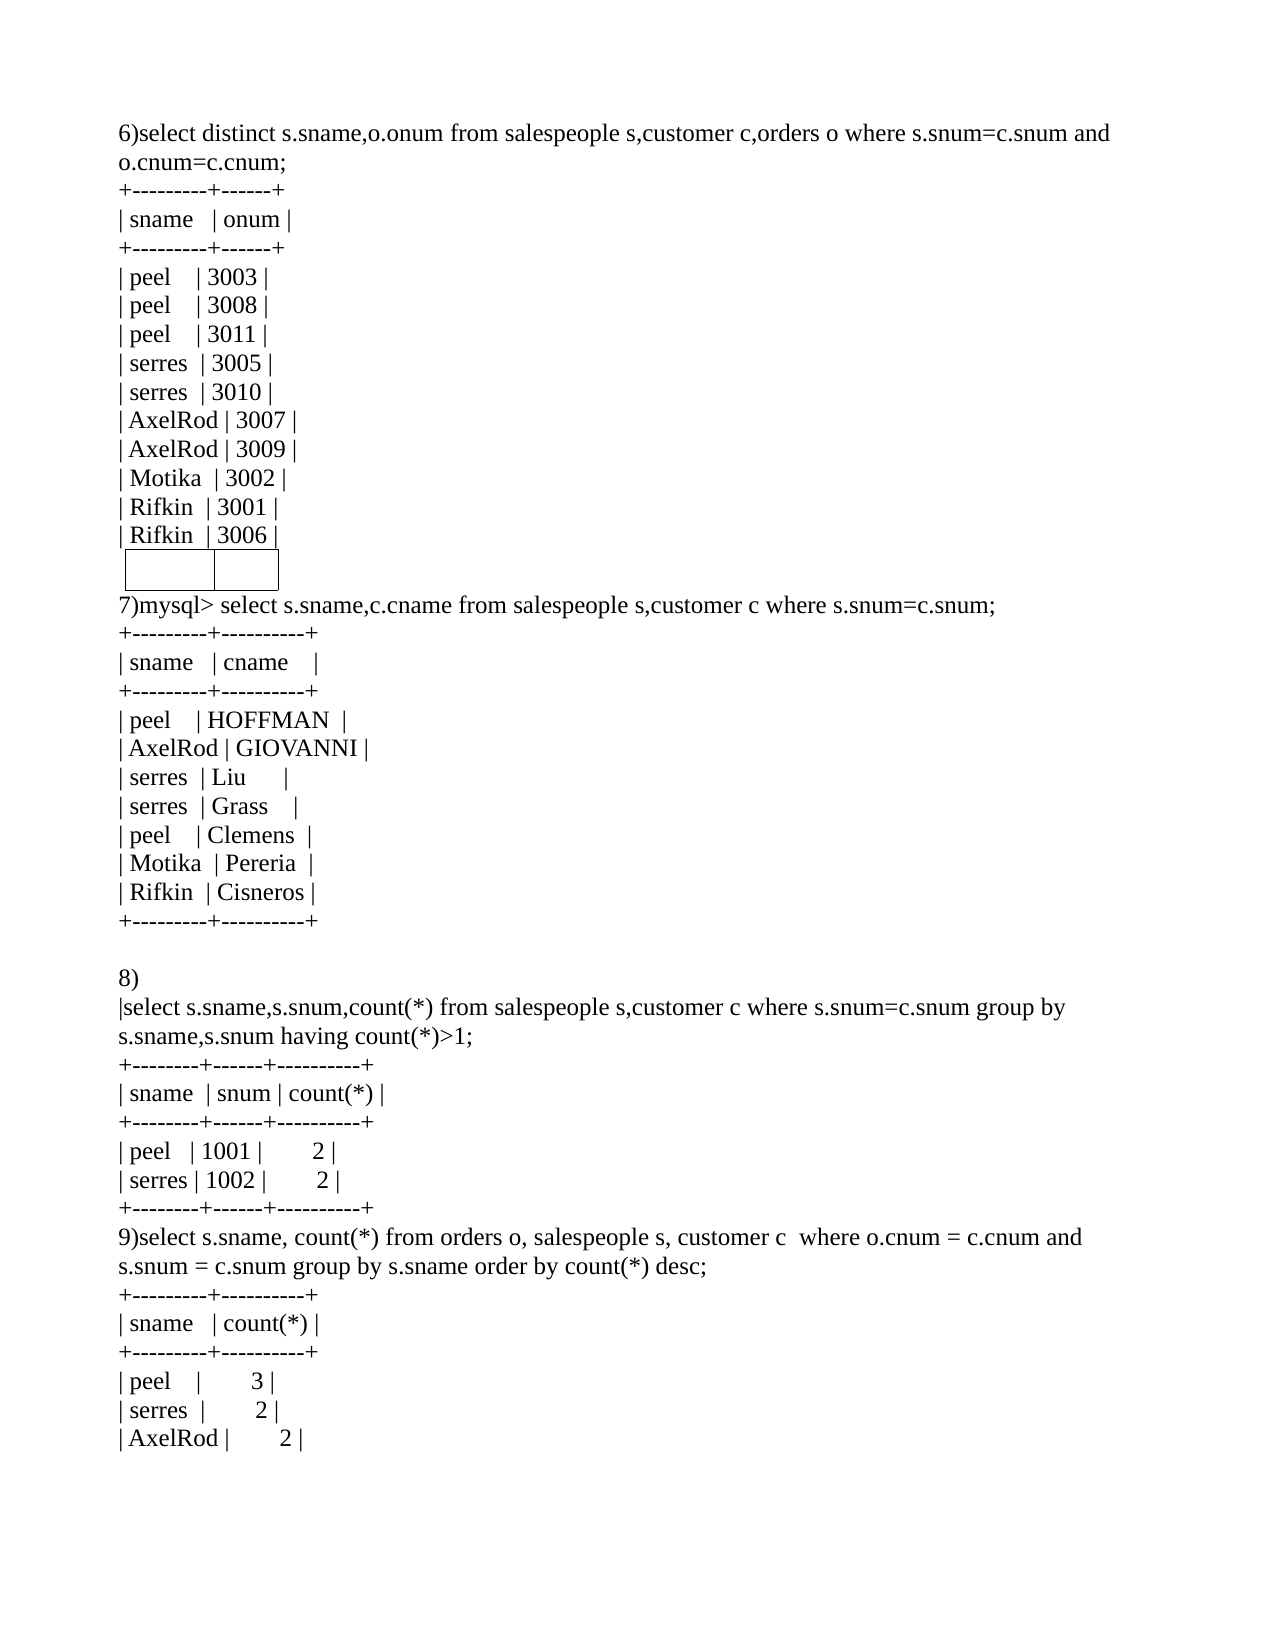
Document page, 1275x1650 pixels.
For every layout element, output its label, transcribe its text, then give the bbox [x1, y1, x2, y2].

table_header [126, 550, 214, 590]
text | peel | 3 | [118, 1366, 1157, 1395]
text | serres | 1002 | 2 | [118, 1165, 1157, 1193]
text +--------+------+----------+ [118, 1050, 1157, 1078]
text +---------+----------+ [118, 906, 1157, 935]
text | Motika | Pereria | [118, 848, 1157, 877]
text +---------+------+ [118, 176, 1157, 204]
text | Rifkin | 3006 | [118, 521, 1157, 549]
table_header [215, 550, 278, 590]
text | peel | 1001 | 2 | [118, 1136, 1157, 1165]
text 9)select s.sname, count(*) from orders o, salespeople s, customer c where o.cnum = c.cnum and s.snum = c.snum group by s.sname order by count(*) desc; [118, 1222, 1157, 1280]
text | sname | snum | count(*) | [118, 1078, 1157, 1107]
text +--------+------+----------+ [118, 1107, 1157, 1136]
text +--------+------+----------+ [118, 1193, 1157, 1222]
text | serres | 3005 | [118, 348, 1157, 377]
text 6)select distinct s.sname,o.onum from salespeople s,customer c,orders o where s.snum=c.snum and o.cnum=c.cnum; [118, 118, 1157, 176]
text |select s.sname,s.snum,count(*) from salespeople s,customer c where s.snum=c.snum group by s.sname,s.snum having count(*)>1; [118, 992, 1157, 1050]
text | sname | onum | [118, 204, 1157, 233]
text | peel | 3011 | [118, 319, 1157, 348]
text +---------+----------+ [118, 618, 1157, 647]
text | serres | Liu | [118, 762, 1157, 791]
text 8) [118, 963, 1157, 992]
text | AxelRod | 3007 | [118, 406, 1157, 434]
text +---------+----------+ [118, 1280, 1157, 1308]
text | AxelRod | 2 | [118, 1423, 1157, 1452]
text | Rifkin | Cisneros | [118, 877, 1157, 906]
text | Motika | 3002 | [118, 463, 1157, 492]
text | serres | Grass | [118, 791, 1157, 820]
text | sname | count(*) | [118, 1308, 1157, 1337]
text | serres | 3010 | [118, 377, 1157, 406]
text | peel | 3008 | [118, 291, 1157, 319]
text +---------+------+ [118, 233, 1157, 262]
text | AxelRod | GIOVANNI | [118, 733, 1157, 762]
text | peel | 3003 | [118, 262, 1157, 291]
text | serres | 2 | [118, 1395, 1157, 1423]
text +---------+----------+ [118, 1337, 1157, 1366]
text 7)mysql> select s.sname,c.cname from salespeople s,customer c where s.snum=c.snum; [118, 590, 1157, 618]
text | sname | cname | [118, 647, 1157, 676]
text | peel | Clemens | [118, 820, 1157, 848]
text | Rifkin | 3001 | [118, 492, 1157, 521]
text | AxelRod | 3009 | [118, 434, 1157, 463]
text | peel | HOFFMAN | [118, 705, 1157, 733]
text +---------+----------+ [118, 676, 1157, 705]
